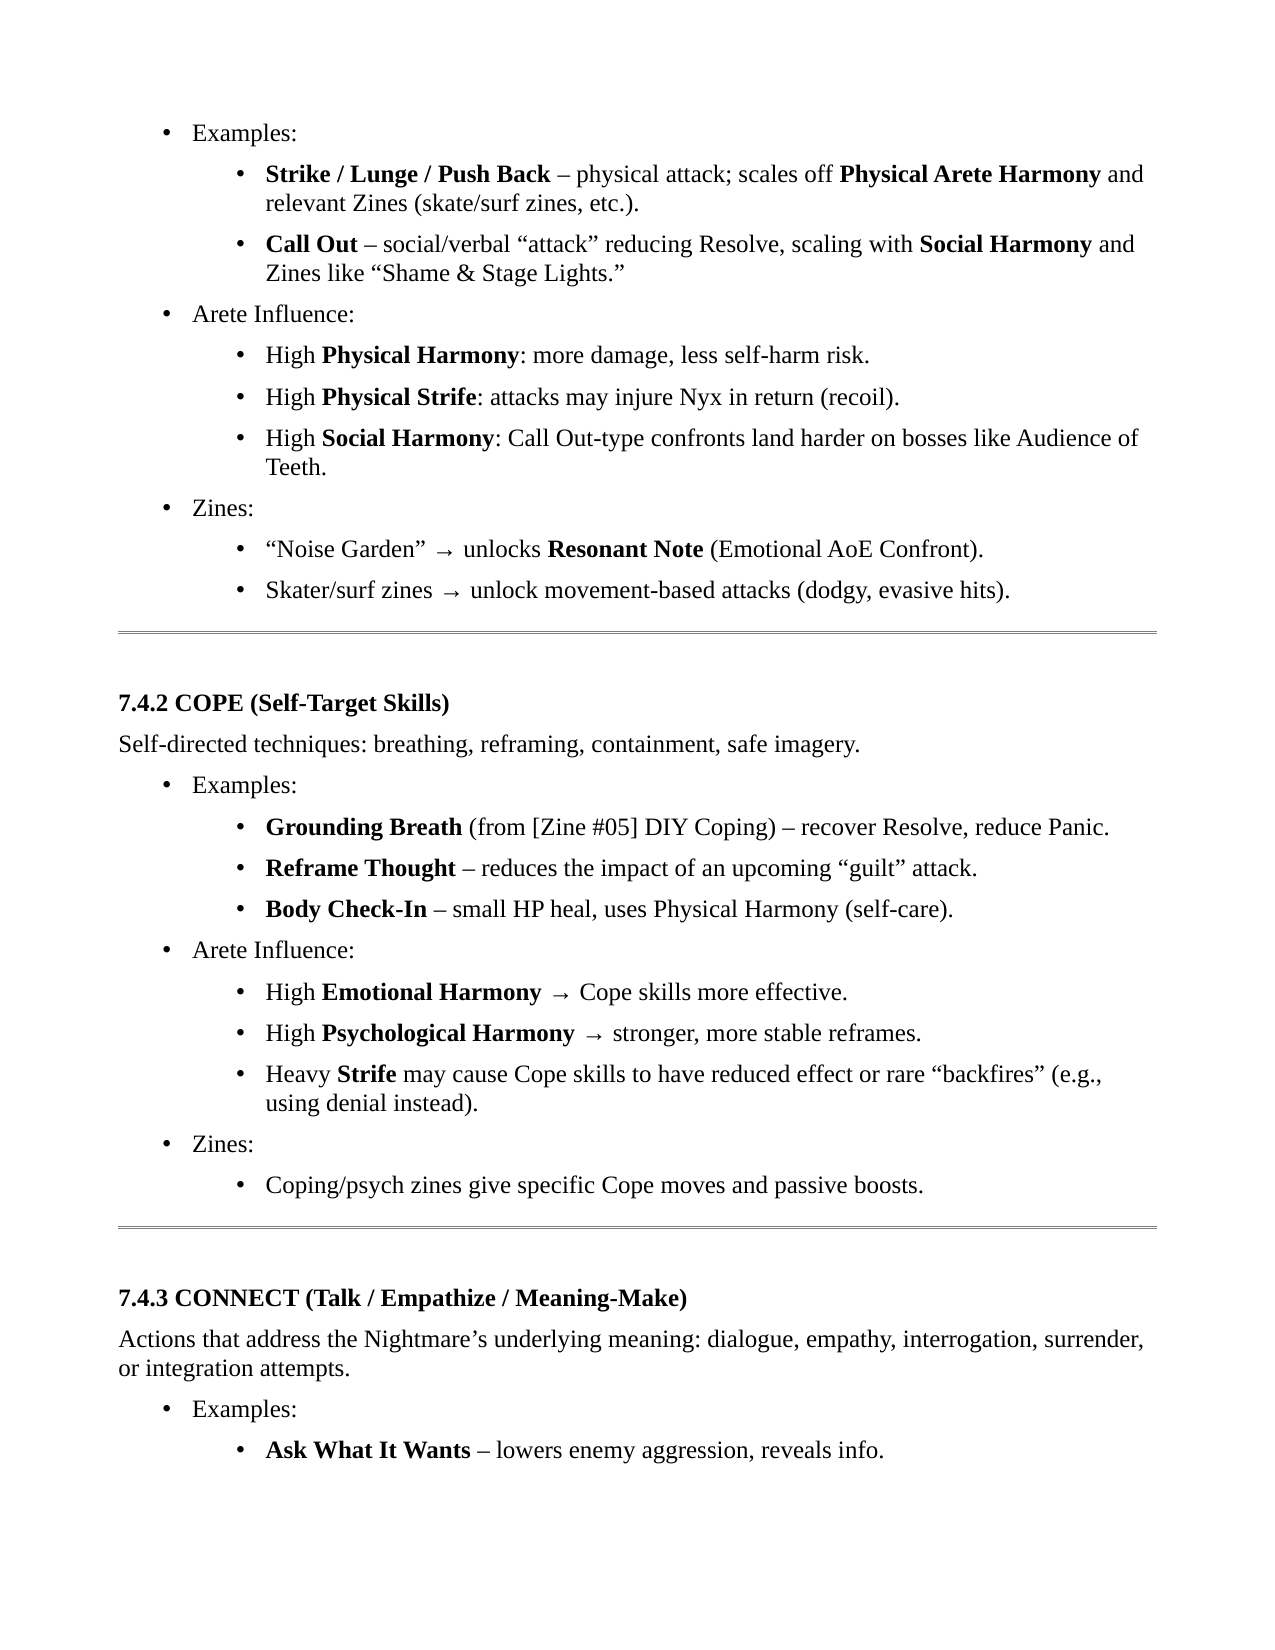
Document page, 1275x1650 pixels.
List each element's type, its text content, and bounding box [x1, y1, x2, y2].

list Call Out – social/verbal “attack” reducing Resolve, scaling with Social Harmony and Zines like “Shame & Stage Lights.” [236, 229, 1157, 287]
text Self-directed techniques: breathing, reframing, containment, safe imagery. [118, 729, 1157, 758]
subtitle 7.4.3 CONNECT (Talk / Empathize / Meaning-Make) [118, 1283, 1157, 1312]
list Body Check-In – small HP heal, uses Physical Harmony (self-care). [236, 894, 1157, 923]
list Arete Influence: [162, 299, 1157, 328]
list High Physical Strife: attacks may injure Nyx in return (recoil). [236, 382, 1157, 411]
list Arete Influence: [162, 936, 1157, 964]
list Skater/surf zines → unlock movement-based attacks (dodgy, evasive hits). [236, 576, 1157, 604]
list Reframe Thought – reduces the impact of an upcoming “guilt” attack. [236, 853, 1157, 882]
list Examples: [162, 771, 1157, 799]
list Examples: [162, 118, 1157, 147]
text Actions that address the Nightmare’s underlying meaning: dialogue, empathy, interrogation, surrender, or integration attempts. [118, 1324, 1157, 1382]
list High Social Harmony: Call Out-type confronts land harder on bosses like Audience of Teeth. [236, 423, 1157, 481]
list Coping/psych zines give specific Cope moves and passive boosts. [236, 1171, 1157, 1199]
list High Psychological Harmony → stronger, more stable reframes. [236, 1018, 1157, 1047]
list Examples: [162, 1394, 1157, 1423]
list High Emotional Harmony → Cope skills more effective. [236, 977, 1157, 1006]
list Grounding Breath (from [Zine #05] DIY Coping) – recover Resolve, reduce Panic. [236, 812, 1157, 841]
list Strike / Lunge / Push Back – physical attack; scales off Physical Arete Harmony and relevant Zines (skate/surf zines, etc.). [236, 159, 1157, 217]
list Zines: [162, 493, 1157, 522]
list Ask What It Wants – lowers enemy aggression, reveals info. [236, 1435, 1157, 1464]
list Zines: [162, 1129, 1157, 1158]
subtitle 7.4.2 COPE (Self-Target Skills) [118, 688, 1157, 717]
list Heavy Strife may cause Cope skills to have reduced effect or rare “backfires” (e.g., using denial instead). [236, 1059, 1157, 1117]
list “Noise Garden” → unlocks Resonant Note (Emotional AoE Confront). [236, 534, 1157, 563]
list High Physical Harmony: more damage, less self-harm risk. [236, 341, 1157, 369]
